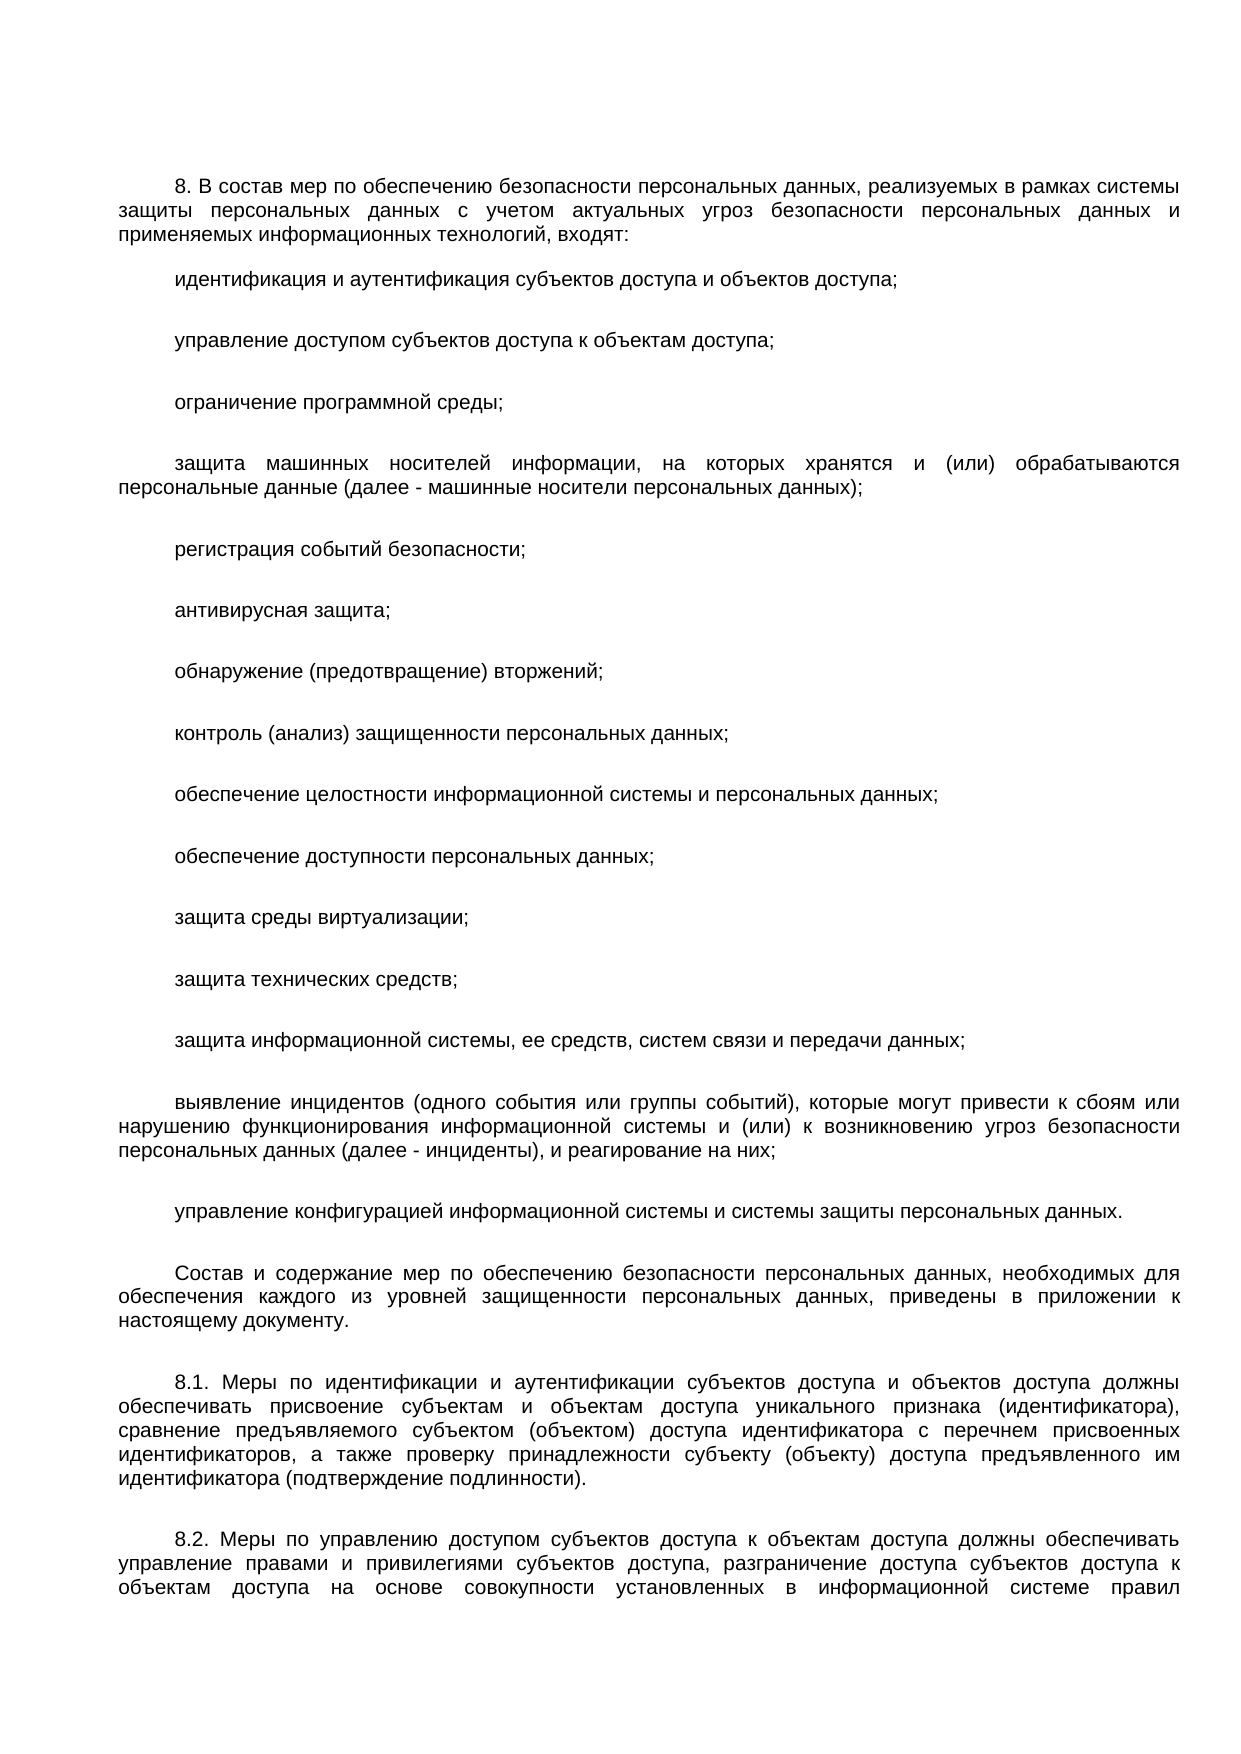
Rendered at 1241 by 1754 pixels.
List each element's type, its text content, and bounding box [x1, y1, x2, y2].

text антивирусная защита; [118, 598, 1181, 622]
text идентификация и аутентификация субъектов доступа и объектов доступа; [118, 267, 1181, 291]
text управление доступом субъектов доступа к объектам доступа; [118, 328, 1181, 352]
text защита информационной системы, ее средств, систем связи и передачи данных; [118, 1028, 1181, 1052]
text обеспечение доступности персональных данных; [118, 844, 1181, 868]
text защита технических средств; [118, 967, 1181, 991]
text ограничение программной среды; [118, 389, 1181, 413]
text выявление инцидентов (одного события или группы событий), которые могут привести к сбоям или нарушению функционирования информационной системы и (или) к возникновению угроз безопасности персональных данных (далее - инциденты), и реагирование на них; [118, 1089, 1181, 1161]
text контроль (анализ) защищенности персональных данных; [118, 721, 1181, 745]
text 8.1. Меры по идентификации и аутентификации субъектов доступа и объектов доступа должны обеспечивать присвоение субъектам и объектам доступа уникального признака (идентификатора), сравнение предъявляемого субъектом (объектом) доступа идентификатора с перечнем присвоенных идентификаторов, а также проверку принадлежности субъекту (объекту) доступа предъявленного им идентификатора (подтверждение подлинности). [118, 1370, 1181, 1489]
text регистрация событий безопасности; [118, 536, 1181, 560]
text управление конфигурацией информационной системы и системы защиты персональных данных. [118, 1199, 1181, 1223]
text обнаружение (предотвращение) вторжений; [118, 659, 1181, 683]
text защита среды виртуализации; [118, 905, 1181, 929]
text защита машинных носителей информации, на которых хранятся и (или) обрабатываются персональные данные (далее - машинные носители персональных данных); [118, 451, 1181, 499]
text обеспечение целостности информационной системы и персональных данных; [118, 782, 1181, 806]
text 8. В состав мер по обеспечению безопасности персональных данных, реализуемых в рамках системы защиты персональных данных с учетом актуальных угроз безопасности персональных данных и применяемых информационных технологий, входят: [118, 174, 1181, 246]
text 8.2. Меры по управлению доступом субъектов доступа к объектам доступа должны обеспечивать управление правами и привилегиями субъектов доступа, разграничение доступа субъектов доступа к объектам доступа на основе совокупности установленных в информационной системе правил [118, 1527, 1181, 1599]
text Состав и содержание мер по обеспечению безопасности персональных данных, необходимых для обеспечения каждого из уровней защищенности персональных данных, приведены в приложении к настоящему документу. [118, 1260, 1181, 1332]
